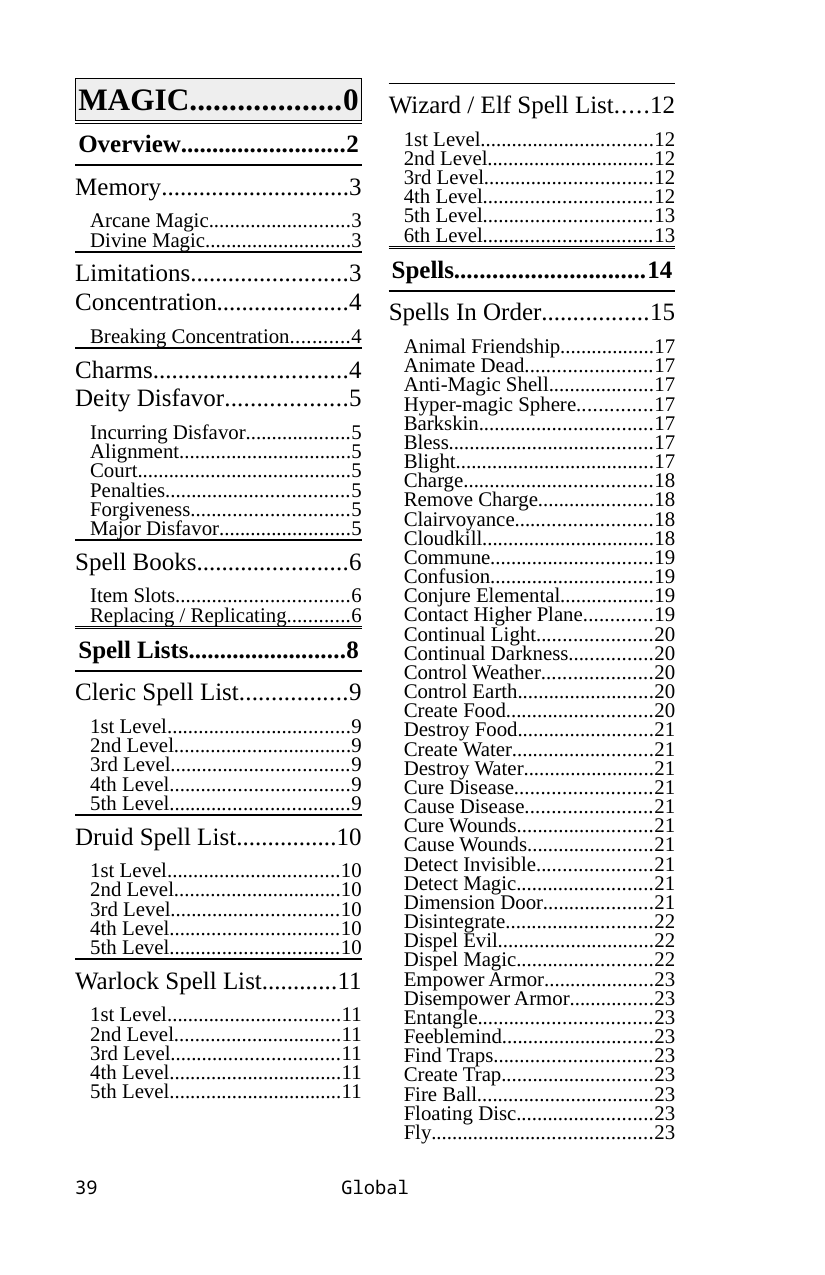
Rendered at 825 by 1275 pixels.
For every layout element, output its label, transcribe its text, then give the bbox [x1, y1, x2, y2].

text Court 5 [90, 463, 362, 482]
text Wizard / Elf Spell List 12 [388, 84, 675, 128]
text Continual Darkness 20 [403, 645, 675, 664]
text Anti-Magic Shell 17 [403, 377, 675, 396]
text Control Earth 20 [403, 683, 675, 702]
text 1st Level 9 [90, 718, 362, 737]
text Warlock Spell List 11 [75, 960, 362, 1003]
text Conjure Elemental 19 [403, 587, 675, 607]
text Detect Invisible 21 [403, 856, 675, 875]
text Fire Ball 23 [403, 1086, 675, 1105]
text 2nd Level 12 [403, 150, 675, 169]
text 2nd Level 10 [90, 882, 362, 901]
text 2nd Level 9 [90, 737, 362, 757]
text Floating Disc 23 [403, 1105, 675, 1124]
text Clairvoyance 18 [403, 511, 675, 530]
text Control Weather 20 [403, 664, 675, 683]
text 5th Level 10 [90, 939, 362, 958]
text Spell Lists 8 [75, 629, 362, 664]
text Arcane Magic 3 [90, 213, 362, 232]
text Charge 18 [403, 472, 675, 492]
text Alignment 5 [90, 443, 362, 463]
text 3rd Level 9 [90, 757, 362, 776]
text 6th Level 13 [403, 227, 675, 246]
text Cure Disease 21 [403, 779, 675, 798]
text 1st Level 10 [90, 862, 362, 882]
text Blight 17 [403, 453, 675, 472]
text 1st Level 11 [90, 1007, 362, 1026]
text Feeblemind 23 [403, 1028, 675, 1047]
text Spell Books 6 [75, 541, 362, 584]
text Spells 14 [388, 249, 675, 284]
text 5th Level 11 [90, 1083, 362, 1102]
text Magic 0 [76, 79, 361, 120]
text Disempower Armor 23 [403, 990, 675, 1009]
text Contact Higher Plane 19 [403, 607, 675, 626]
text Barkskin 17 [403, 415, 675, 434]
text Animate Dead 17 [403, 357, 675, 377]
text Limitations 3 [75, 253, 362, 280]
text 3rd Level 12 [403, 169, 675, 188]
text Hyper-magic Sphere 17 [403, 396, 675, 415]
text Cause Wounds 21 [403, 837, 675, 856]
text Druid Spell List 10 [75, 816, 362, 859]
text Penalties 5 [90, 482, 362, 501]
text 4th Level 12 [403, 188, 675, 208]
text Incurring disfavor 5 [90, 424, 362, 443]
text 4th Level 11 [90, 1064, 362, 1083]
text Item Slots 6 [90, 588, 362, 607]
text Spells in order 15 [388, 291, 675, 335]
text 1st Level 12 [403, 131, 675, 150]
text Major Disfavor 5 [90, 520, 362, 539]
text 4th Level 9 [90, 776, 362, 795]
text Create Food 20 [403, 702, 675, 722]
text Create Trap 23 [403, 1067, 675, 1086]
text Confusion 19 [403, 568, 675, 587]
text 4th Level 10 [90, 920, 362, 939]
text Memory 3 [75, 166, 362, 209]
text Overview 2 [75, 124, 362, 158]
text 2nd Level 11 [90, 1026, 362, 1045]
text Dimension Door 21 [403, 894, 675, 913]
text Continual Light 20 [403, 626, 675, 645]
text Detect Magic 21 [403, 875, 675, 894]
text Breaking Concentration 4 [90, 328, 362, 347]
text Bless 17 [403, 434, 675, 453]
text 3rd Level 11 [90, 1045, 362, 1064]
text Dispel Magic 22 [403, 952, 675, 971]
text Cause Disease 21 [403, 798, 675, 817]
text Concentration 4 [75, 280, 362, 325]
text Deity Disfavor 5 [75, 376, 362, 421]
text Charms 4 [75, 349, 362, 376]
text Dispel Evil 22 [403, 932, 675, 952]
text Destroy Food 21 [403, 722, 675, 741]
text Destroy Water 21 [403, 760, 675, 779]
text Cure Wounds 21 [403, 817, 675, 837]
text Disintegrate 22 [403, 913, 675, 932]
text Find Traps 23 [403, 1047, 675, 1067]
text 3rd Level 10 [90, 901, 362, 920]
text Commune 19 [403, 549, 675, 568]
text Cloudkill 18 [403, 530, 675, 549]
text 5th Level 9 [90, 795, 362, 814]
text 5th Level 13 [403, 208, 675, 227]
text Create Water 21 [403, 741, 675, 760]
text Cleric Spell List 9 [75, 672, 362, 715]
text Divine Magic 3 [90, 232, 362, 251]
text Entangle 23 [403, 1009, 675, 1028]
text Empower Armor 23 [403, 971, 675, 990]
text Fly 23 [403, 1124, 675, 1143]
text Remove Charge 18 [403, 492, 675, 511]
text Forgiveness 5 [90, 501, 362, 520]
text Replacing / Replicating 6 [90, 607, 362, 626]
text Animal Friendship 17 [403, 338, 675, 357]
